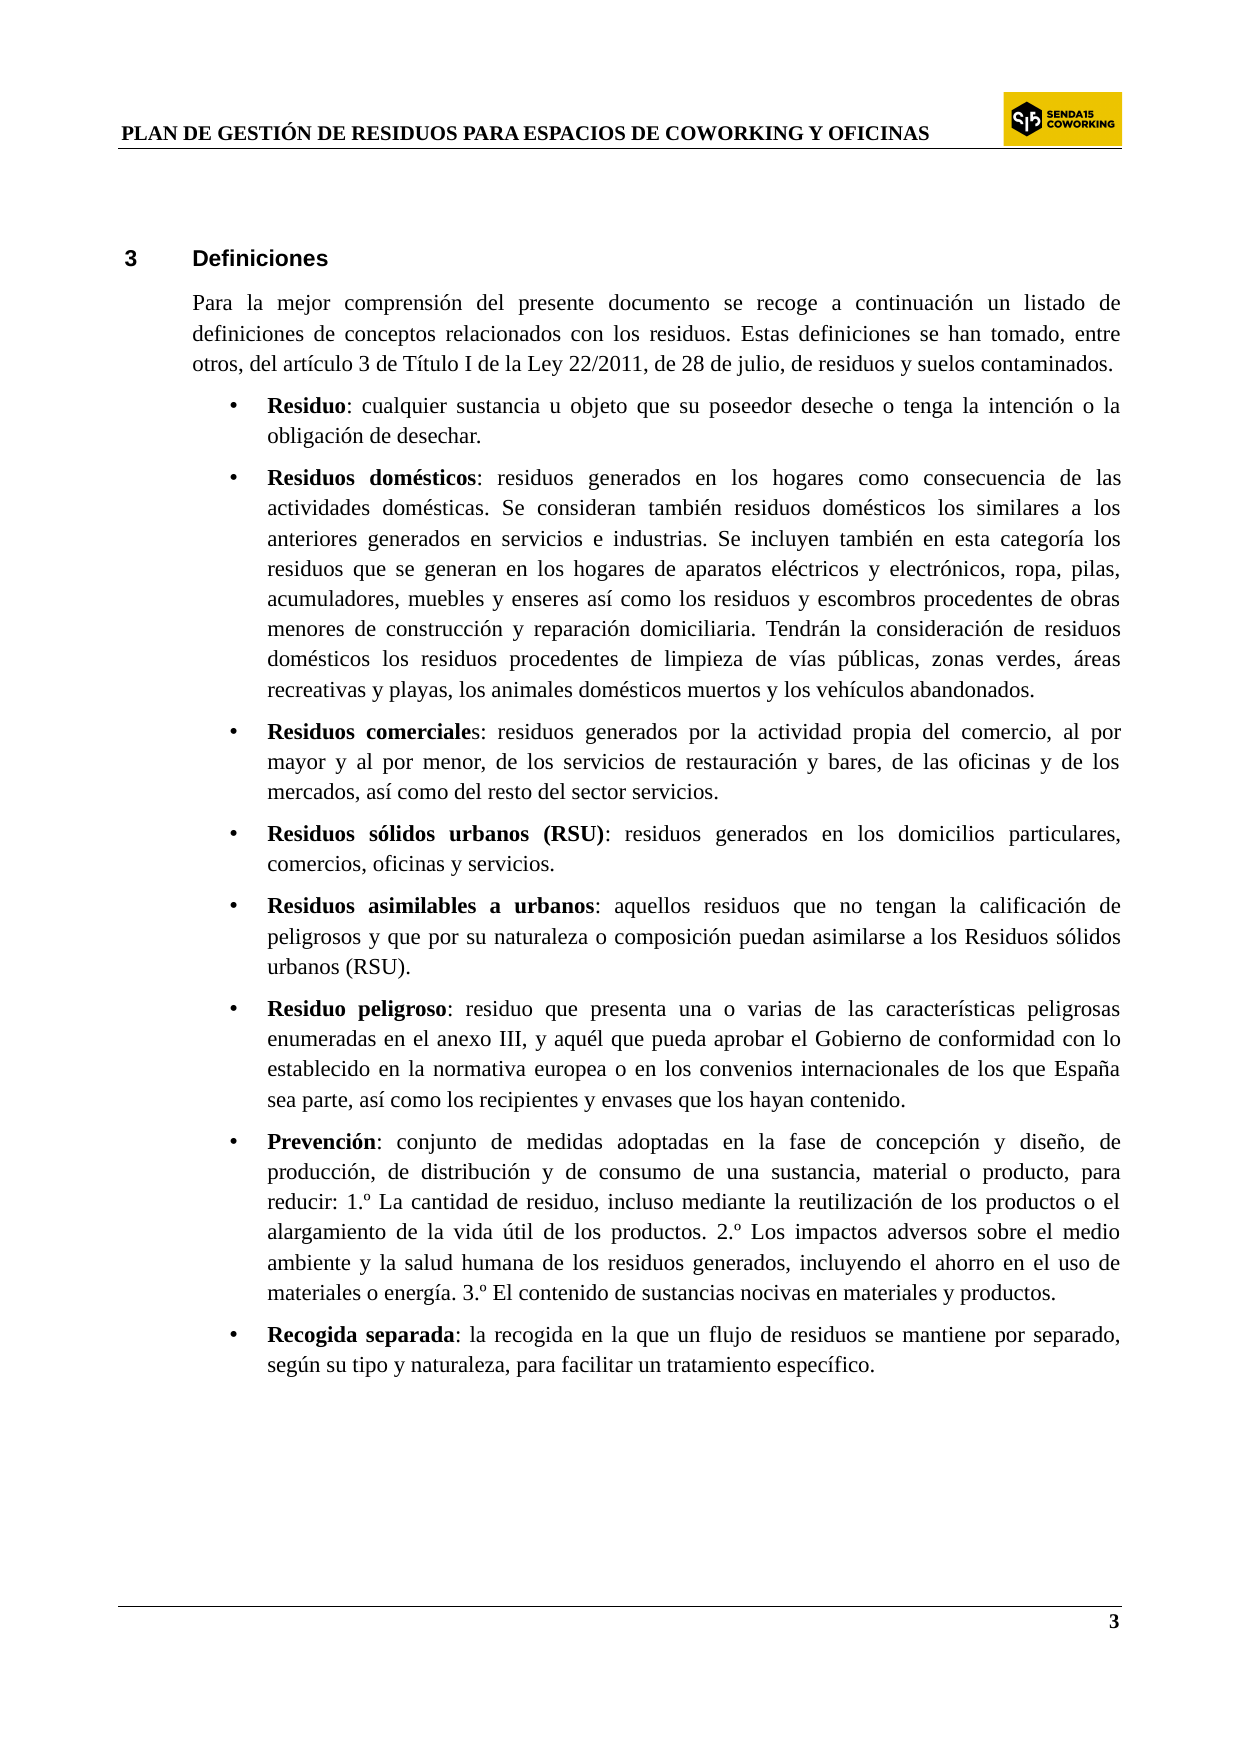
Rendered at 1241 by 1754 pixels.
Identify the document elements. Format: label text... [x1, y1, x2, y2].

list Residuos asimilables a urbanos: aquellos residuos que no tengan la calificación de peligrosos y que por su naturaleza o composición puedan asimilarse a los Residuos sólidos urbanos (RSU). [229, 893, 1122, 979]
list Residuos sólidos urbanos (RSU): residuos generados en los domicilios particulares, comercios, oficinas y servicios. [229, 820, 1122, 877]
list Recogida separada: la recogida en la que un flujo de residuos se mantiene por separado, según su tipo y naturaleza, para facilitar un tratamiento específico. [229, 1321, 1122, 1377]
list Residuos domésticos: residuos generados en los hogares como consecuencia de las actividades domésticas. Se consideran también residuos domésticos los similares a los anteriores generados en servicios e industrias. Se incluyen también en esta categoría los residuos que se generan en los hogares de aparatos eléctricos y electrónicos, ropa, pilas, acumuladores, muebles y enseres así como los residuos y escombros procedentes de obras menores de construcción y reparación domiciliaria. Tendrán la consideración de residuos domésticos los residuos procedentes de limpieza de vías públicas, zonas verdes, áreas recreativas y playas, los animales domésticos muertos y los vehículos abandonados. [229, 464, 1122, 702]
subtitle Definiciones [118, 245, 1122, 271]
text Para la mejor comprensión del presente documento se recoge a continuación un listado de definiciones de conceptos relacionados con los residuos. Estas definiciones se han tomado, entre otros, del artículo 3 de Título I de la Ley 22/2011, de 28 de julio, de residuos y suelos contaminados. [192, 289, 1122, 376]
list Residuo: cualquier sustancia u objeto que su poseedor deseche o tenga la intención o la obligación de desechar. [229, 392, 1122, 448]
list Residuo peligroso: residuo que presenta una o varias de las características peligrosas enumeradas en el anexo III, y aquél que pueda aprobar el Gobierno de conformidad con lo establecido en la normativa europea o en los convenios internacionales de los que España sea parte, así como los recipientes y envases que los hayan contenido. [229, 995, 1122, 1112]
picture [1003, 92, 1123, 146]
list Prevención: conjunto de medidas adoptadas en la fase de concepción y diseño, de producción, de distribución y de consumo de una sustancia, material o producto, para reducir: 1.º La cantidad de residuo, incluso mediante la reutilización de los productos o el alargamiento de la vida útil de los productos. 2.º Los impactos adversos sobre el medio ambiente y la salud humana de los residuos generados, incluyendo el ahorro en el uso de materiales o energía. 3.º El contenido de sustancias nocivas en materiales y productos. [229, 1128, 1122, 1305]
list Residuos comerciales: residuos generados por la actividad propia del comercio, al por mayor y al por menor, de los servicios de restauración y bares, de las oficinas y de los mercados, así como del resto del sector servicios. [229, 718, 1122, 804]
